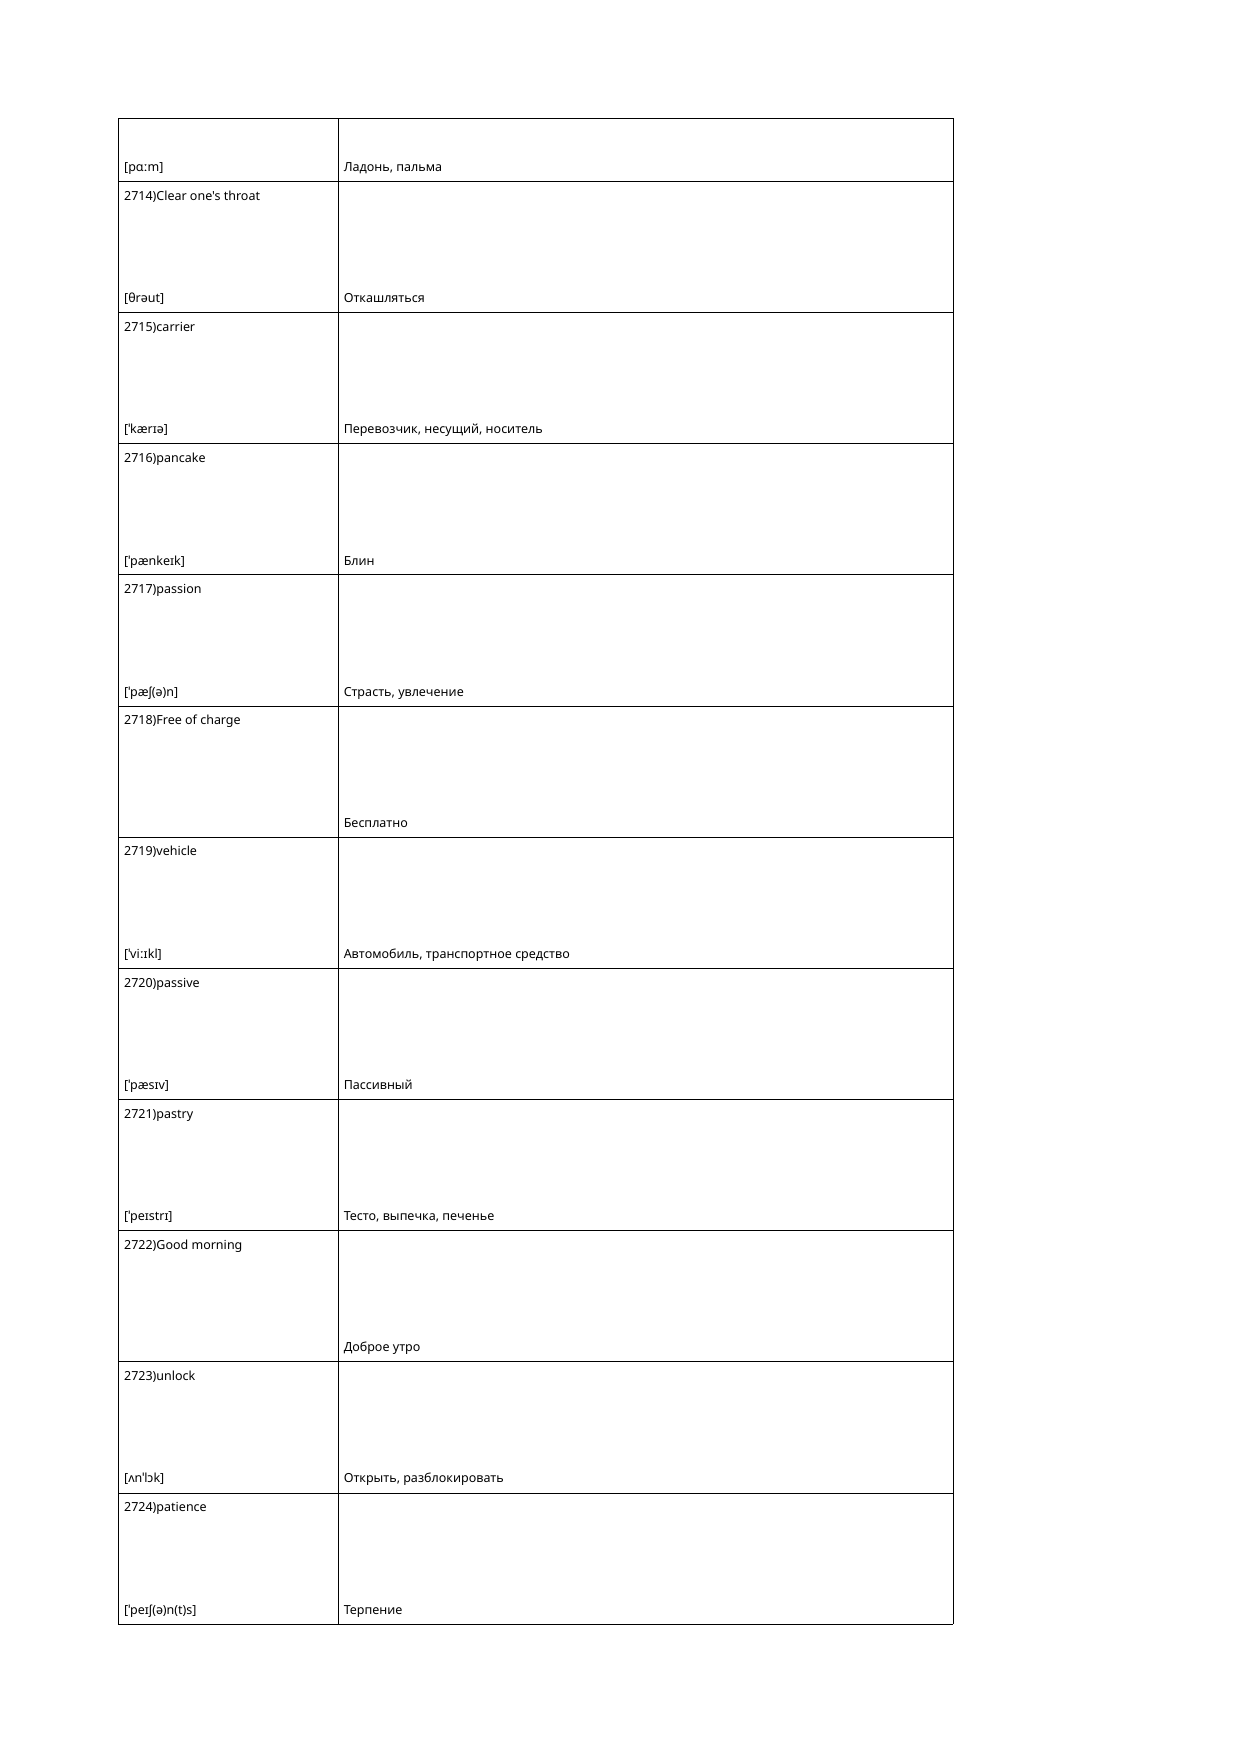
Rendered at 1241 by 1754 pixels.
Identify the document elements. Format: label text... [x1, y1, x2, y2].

table_cell Открыть, разблокировать [339, 1362, 953, 1492]
table_cell Ладонь, пальма [339, 119, 953, 181]
table_cell 2723)unlock [ʌnˈlɔk] [119, 1362, 338, 1492]
table_cell 2720)passive [ˈpæsɪv] [119, 969, 338, 1099]
table_cell Откашляться [339, 182, 953, 312]
table_cell Блин [339, 444, 953, 574]
table_cell 2715)carrier [ˈkærɪə] [119, 313, 338, 443]
table_cell 2721)pastry [ˈpeɪstrɪ] [119, 1100, 338, 1230]
table_cell 2714)Clear one's throat [θrəut] [119, 182, 338, 312]
table_cell Бесплатно [339, 707, 953, 837]
table_cell 2717)passion [ˈpæʃ(ə)n] [119, 575, 338, 706]
table_cell 2719)vehicle [ˈviːɪkl] [119, 838, 338, 968]
table_cell 2716)pancake [ˈpænkeɪk] [119, 444, 338, 574]
table_cell Автомобиль, транспортное средство [339, 838, 953, 968]
table_cell Пассивный [339, 969, 953, 1099]
table_cell 2722)Good morning [119, 1231, 338, 1361]
table_cell 2718)Free of charge [119, 707, 338, 837]
table_cell Доброе утро [339, 1231, 953, 1361]
table_cell Перевозчик, несущий, носитель [339, 313, 953, 443]
table_cell Страсть, увлечение [339, 575, 953, 706]
table_cell Тесто, выпечка, печенье [339, 1100, 953, 1230]
table_cell Терпение [339, 1494, 953, 1623]
table_cell [pɑːm] [119, 119, 338, 181]
table_cell 2724)patience [ˈpeɪʃ(ə)n(t)s] [119, 1494, 338, 1623]
